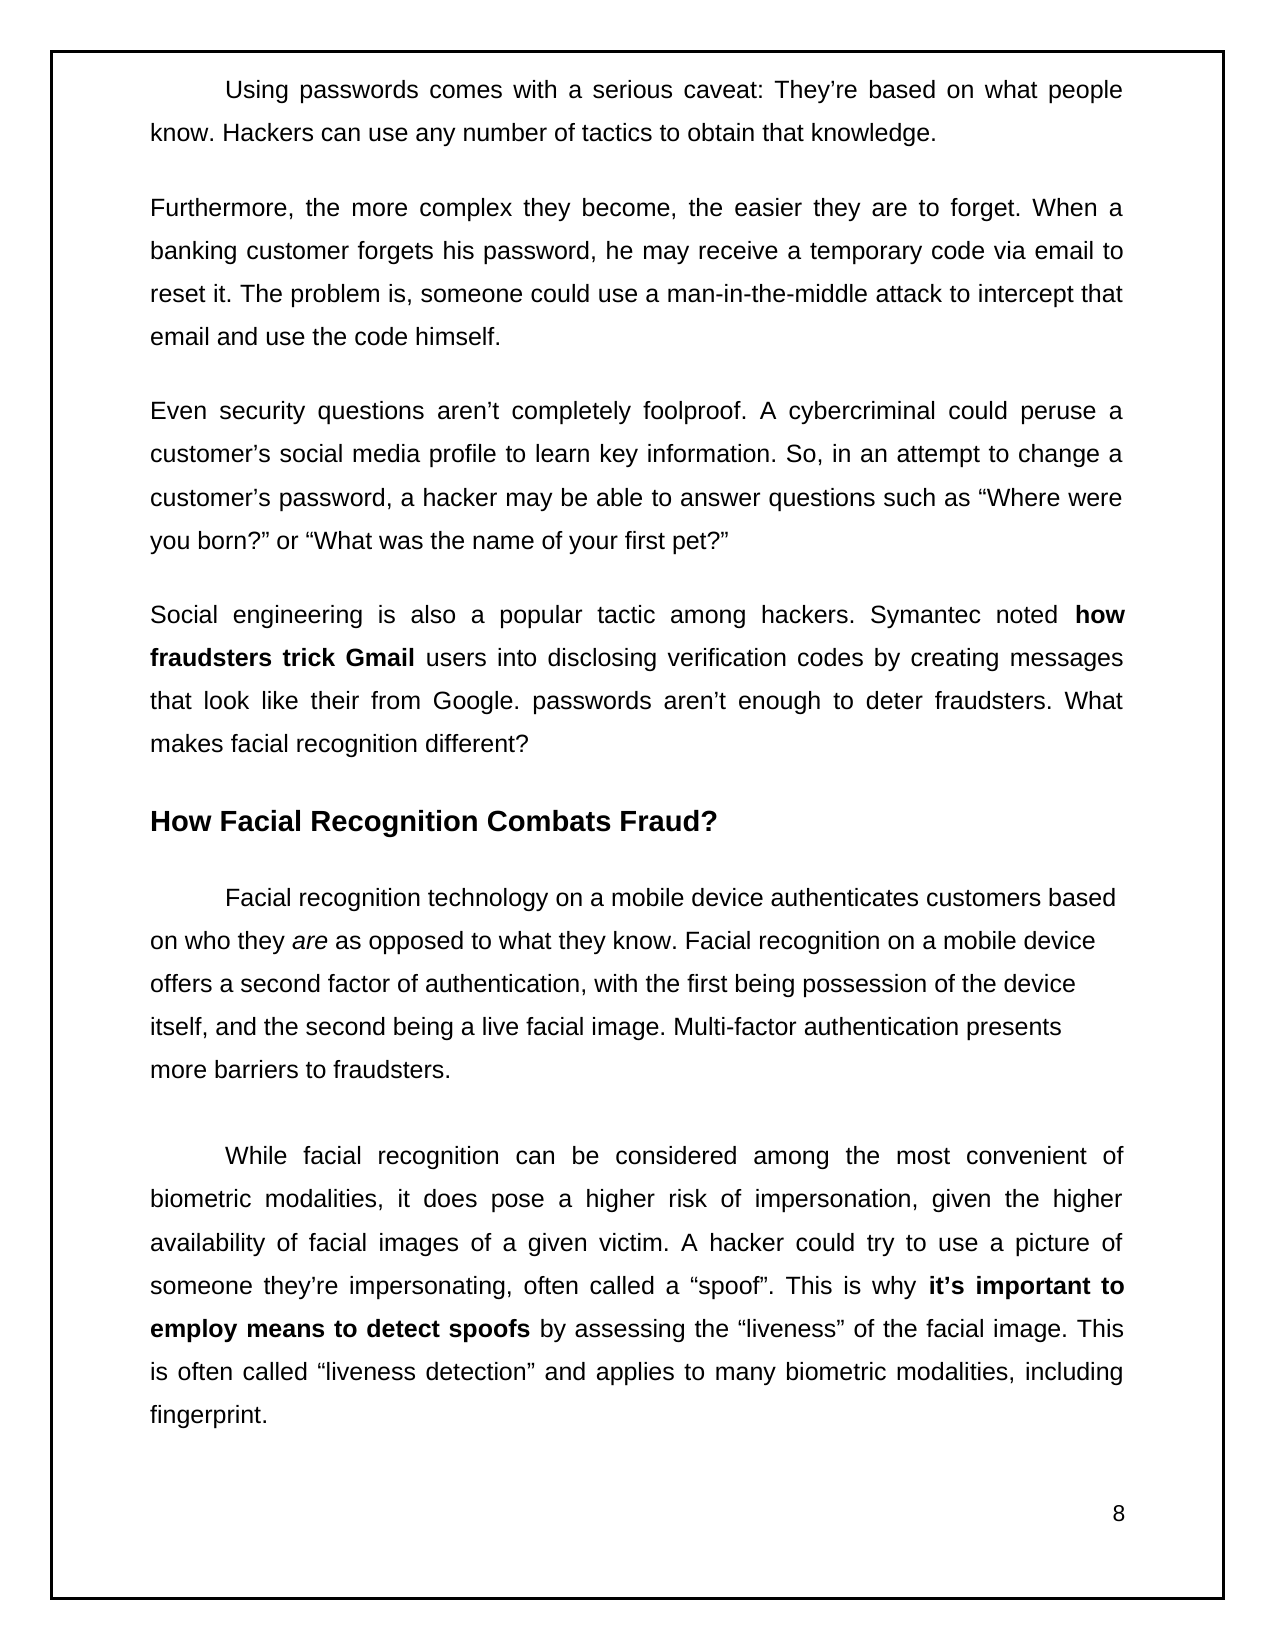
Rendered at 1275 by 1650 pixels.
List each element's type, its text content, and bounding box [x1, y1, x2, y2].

text Facial recognition technology on a mobile device authenticates customers based on who they are as opposed to what they know. Facial recognition on a mobile device offers a second factor of authentication, with the first being possession of the device itself, and the second being a live facial image. Multi-factor authentication presents more barriers to fraudsters. [150, 882, 1125, 1084]
text While facial recognition can be considered among the most convenient of biometric modalities, it does pose a higher risk of impersonation, given the higher availability of facial images of a given victim. A hacker could try to use a picture of someone they’re impersonating, often called a “spoof”. This is why it’s important to employ means to detect spoofs by assessing the “liveness” of the facial image. This is often called “liveness detection” and applies to many biometric modalities, including fingerprint. [150, 1141, 1125, 1429]
text Even security questions aren’t completely foolproof. A cybercriminal could peruse a customer’s social media profile to learn key information. So, in an attempt to change a customer’s password, a hacker may be able to answer questions such as “Where were you born?” or “What was the name of your first pet?” [150, 396, 1125, 554]
text Social engineering is also a popular tactic among hackers. Symantec noted how fraudsters trick Gmail users into disclosing verification codes by creating messages that look like their from Google. passwords aren’t enough to deter fraudsters. What makes facial recognition different? [150, 600, 1125, 758]
text Using passwords comes with a serious caveat: They’re based on what people know. Hackers can use any number of tactics to obtain that knowledge. [150, 75, 1125, 147]
text Furthermore, the more complex they become, the easier they are to forget. When a banking customer forgets his password, he may receive a temporary code via email to reset it. The problem is, someone could use a man-in-the-middle attack to intercept that email and use the code himself. [150, 192, 1125, 351]
subtitle How Facial Recognition Combats Fraud? [150, 804, 1125, 837]
